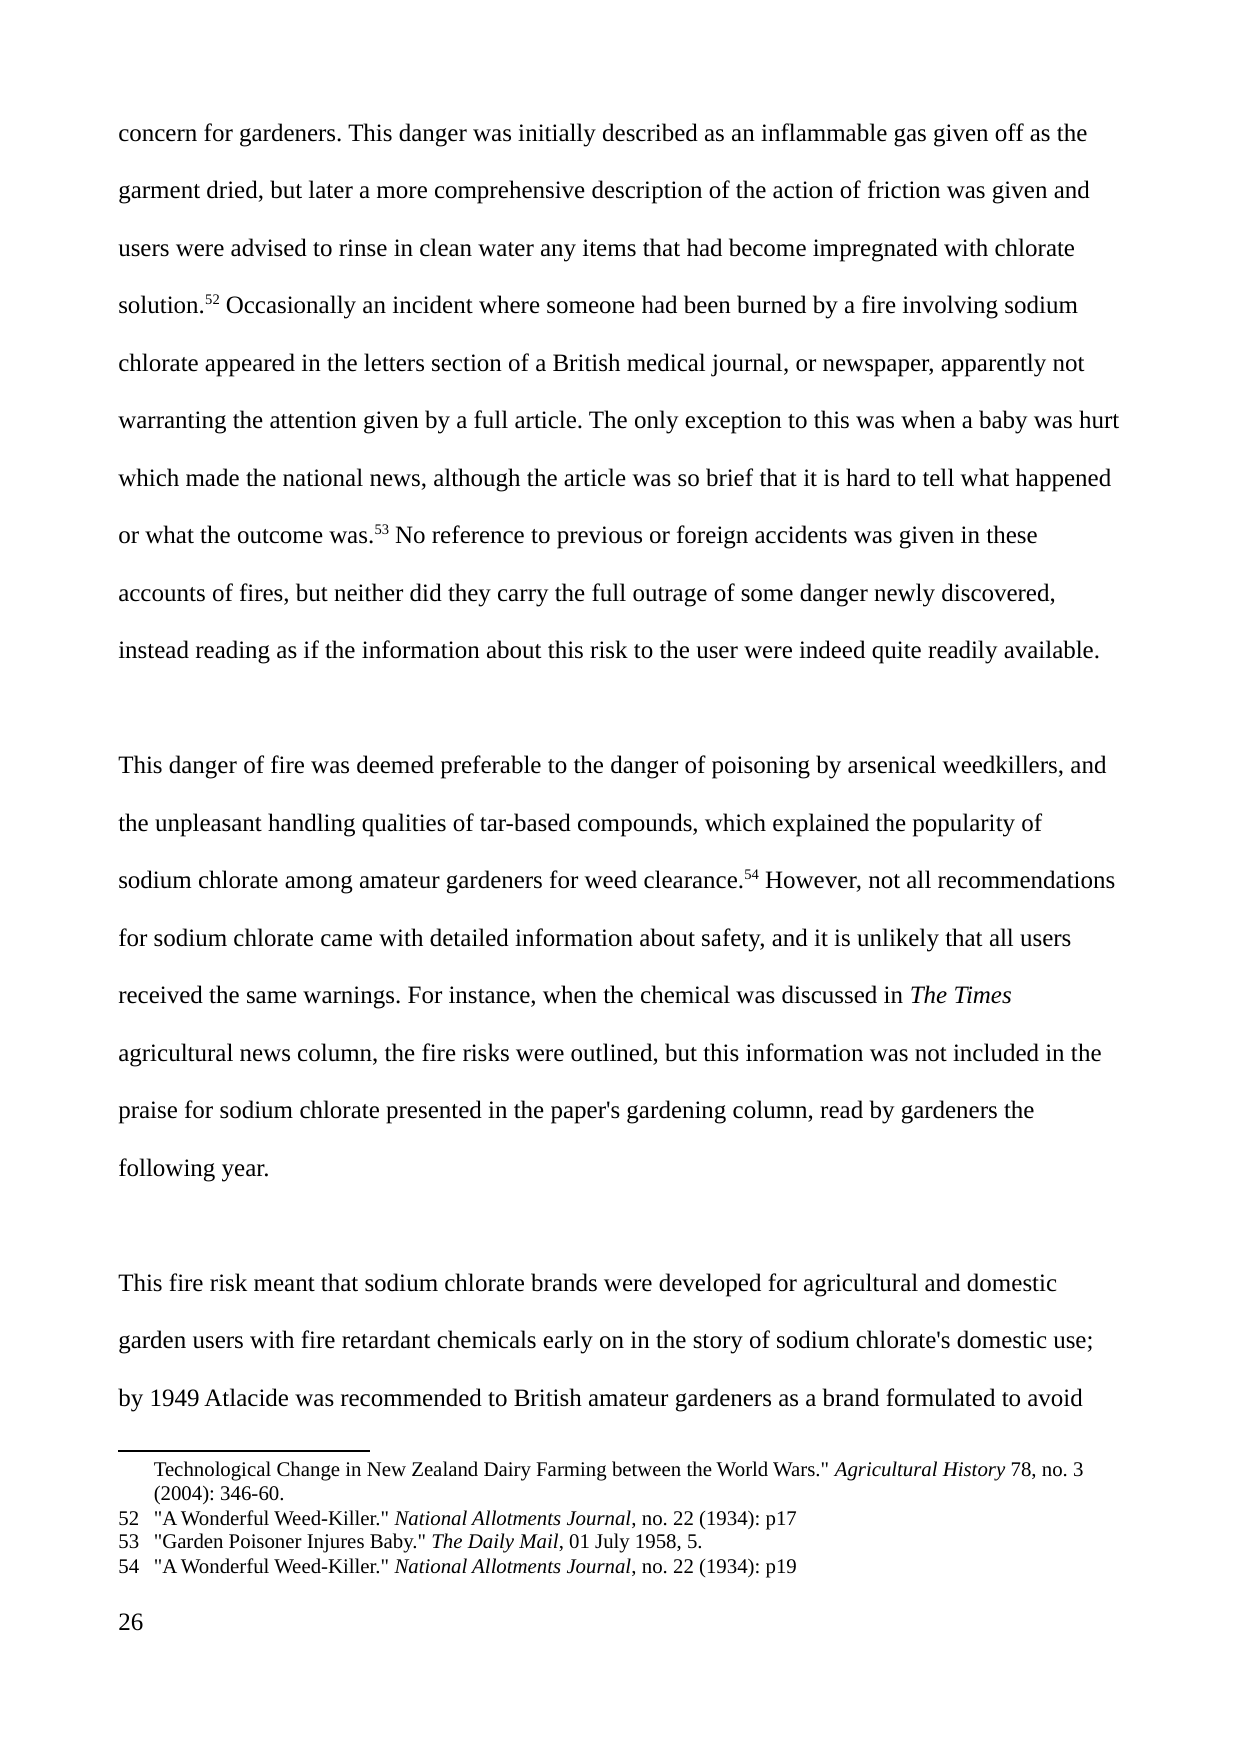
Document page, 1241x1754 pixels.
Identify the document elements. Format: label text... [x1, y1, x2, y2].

text "A Wonderful Weed-Killer." National Allotments Journal, no. 22 (1934): p17 [118, 1505, 1122, 1529]
text This danger of fire was deemed preferable to the danger of poisoning by arsenical weedkillers, and the unpleasant handling qualities of tar-based compounds, which explained the popularity of sodium chlorate among amateur gardeners for weed clearance. However, not all recommendations for sodium chlorate came with detailed information about safety, and it is unlikely that all users received the same warnings. For instance, when the chemical was discussed in The Times agricultural news column, the fire risks were outlined, but this information was not included in the praise for sodium chlorate presented in the paper's gardening column, read by gardeners the following year. [118, 751, 1122, 1182]
text Technological Change in New Zealand Dairy Farming between the World Wars." Agricultural History 78, no. 3 (2004): 346-60. [118, 1457, 1122, 1505]
text "A Wonderful Weed-Killer." National Allotments Journal, no. 22 (1934): p19 [118, 1553, 1122, 1578]
text concern for gardeners. This danger was initially described as an inflammable gas given off as the garment dried, but later a more comprehensive description of the action of friction was given and users were advised to rinse in clean water any items that had become impregnated with chlorate solution. Occasionally an incident where someone had been burned by a fire involving sodium chlorate appeared in the letters section of a British medical journal, or newspaper, apparently not warranting the attention given by a full article. The only exception to this was when a baby was hurt which made the national news, although the article was so brief that it is hard to tell what happened or what the outcome was. No reference to previous or foreign accidents was given in these accounts of fires, but neither did they carry the full outrage of some danger newly discovered, instead reading as if the information about this risk to the user were indeed quite readily available. [118, 118, 1122, 664]
text "Garden Poisoner Injures Baby." The Daily Mail, 01 July 1958, 5. [118, 1529, 1122, 1553]
text This fire risk meant that sodium chlorate brands were developed for agricultural and domestic garden users with fire retardant chemicals early on in the story of sodium chlorate's domestic use; by 1949 Atlacide was recommended to British amateur gardeners as a brand formulated to avoid fires. American farmers had experimented with Atlacide since 1930, comparing it's effects favourably to unaltered sodium chlorate. This lag between agricultural and domestic use raises questions about the level of engagement from domestic users if they unquestioningly accepted the risk of fire from sodium chlorate without fire retardants and were surprised about ensuing accidents. [118, 1268, 1122, 1412]
